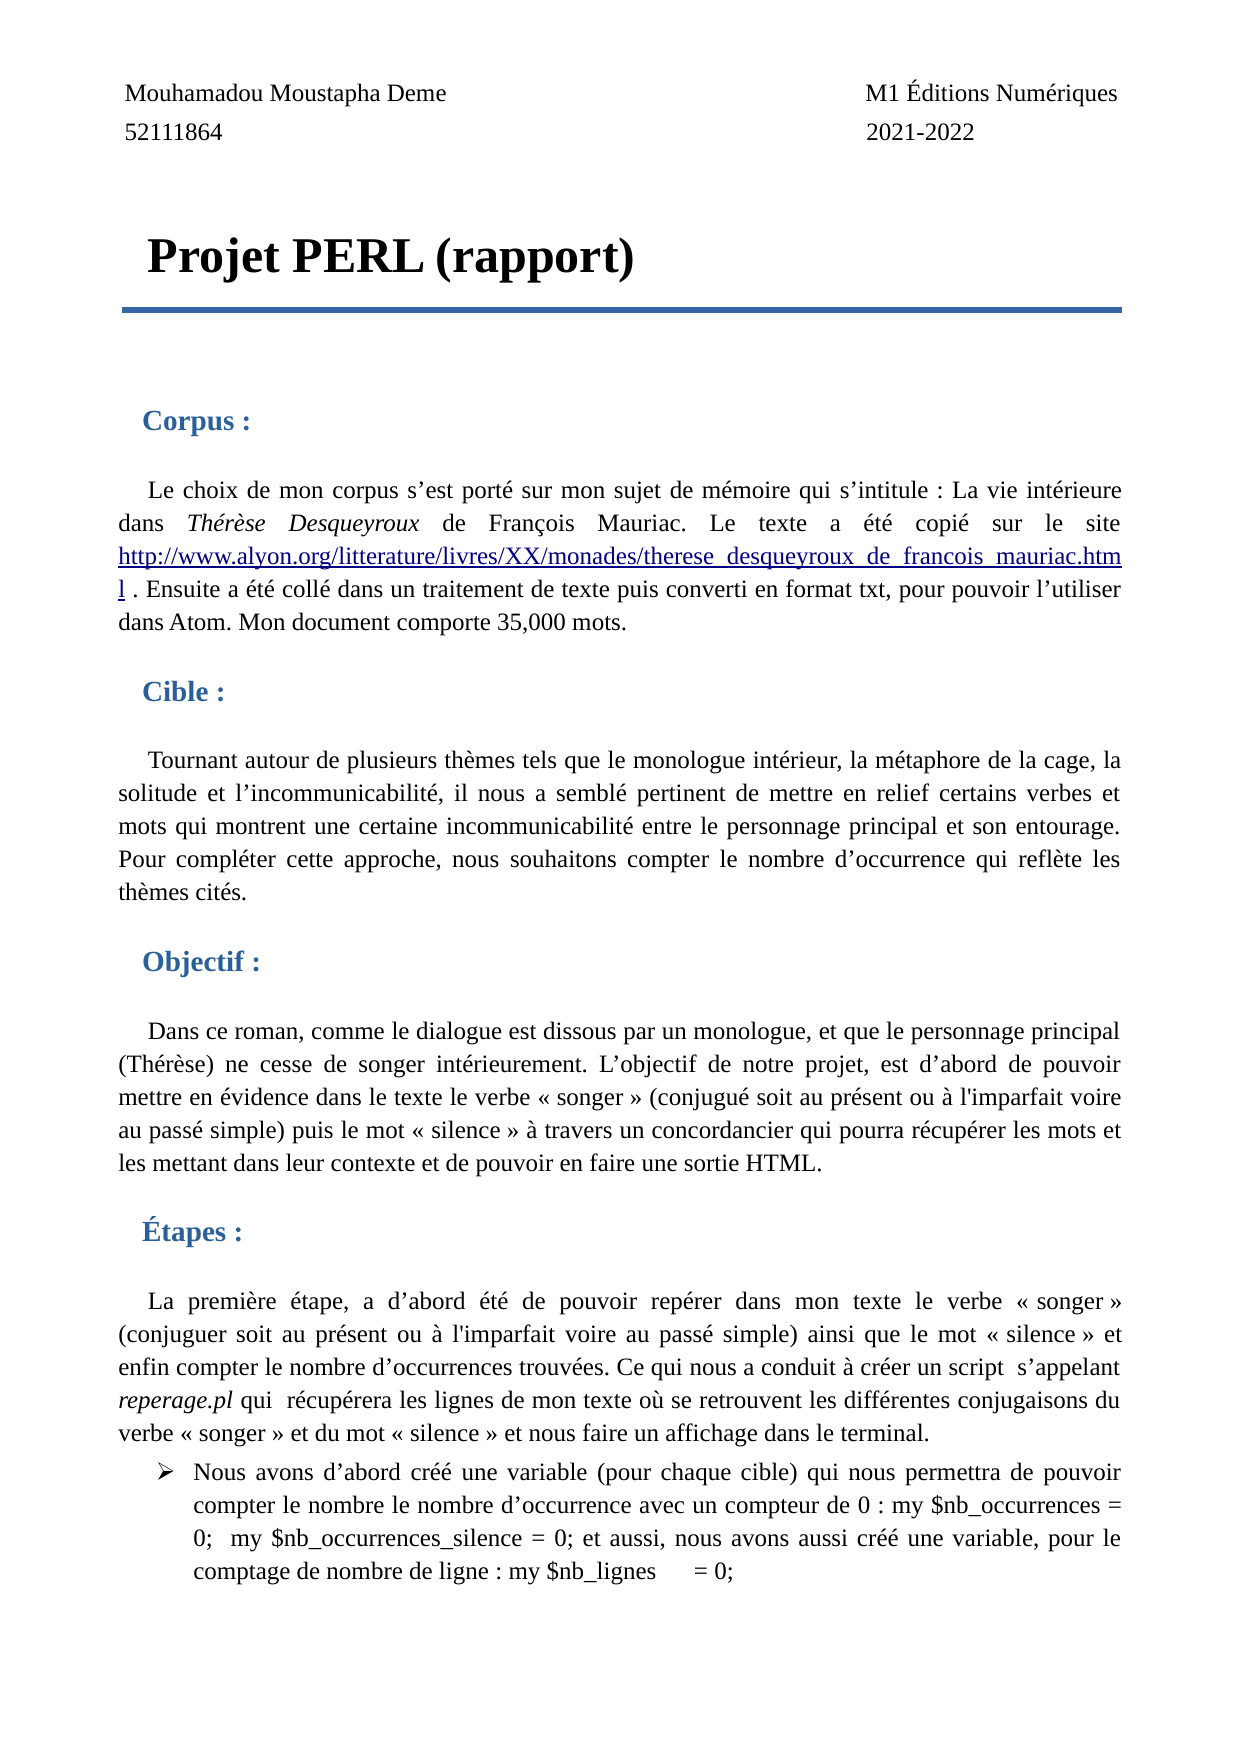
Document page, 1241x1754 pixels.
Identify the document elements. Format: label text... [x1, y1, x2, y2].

subtitle Étapes : [142, 1214, 1122, 1248]
text La première étape, a d’abord été de pouvoir repérer dans mon texte le verbe « songer » (conjuguer soit au présent ou à l'imparfait voire au passé simple) ainsi que le mot « silence » et enfin compter le nombre d’occurrences trouvées. Ce qui nous a conduit à créer un script s’appelant reperage.pl qui récupérera les lignes de mon texte où se retrouvent les différentes conjugaisons du verbe « songer » et du mot « silence » et nous faire un affichage dans le terminal. [118, 1286, 1122, 1447]
list Nous avons d’abord créé une variable (pour chaque cible) qui nous permettra de pouvoir compter le nombre le nombre d’occurrence avec un compteur de 0 : my $nb_occurrences = 0; my $nb_occurrences_silence = 0; et aussi, nous avons aussi créé une variable, pour le comptage de nombre de ligne : my $nb_lignes = 0; [156, 1457, 1122, 1585]
subtitle Objectif : [142, 944, 1122, 978]
text l . Ensuite a été collé dans un traitement de texte puis converti en format txt, pour pouvoir l’utiliser dans Atom. Mon document comporte 35,000 mots. [118, 568, 1122, 636]
text Dans ce roman, comme le dialogue est dissous par un monologue, et que le personnage principal (Thérèse) ne cesse de songer intérieurement. L’objectif de notre projet, est d’abord de pouvoir mettre en évidence dans le texte le verbe « songer » (conjugué soit au présent ou à l'imparfait voire au passé simple) puis le mot « silence » à travers un concordancier qui pourra récupérer les mots et les mettant dans leur contexte et de pouvoir en faire une sortie HTML. [118, 1016, 1122, 1177]
text Le choix de mon corpus s’est porté sur mon sujet de mémoire qui s’intitule : La vie intérieure dans Thérèse Desqueyroux de François Mauriac. Le texte a été copié sur le site http://www.alyon.org/litterature/livres/XX/monades/therese_desqueyroux_de_francois_mauriac.htm [118, 475, 1122, 566]
subtitle Corpus : [142, 403, 1122, 437]
subtitle Cible : [142, 674, 1122, 707]
text Projet PERL (rapport) [118, 226, 1122, 284]
text Tournant autour de plusieurs thèmes tels que le monologue intérieur, la métaphore de la cage, la solitude et l’incommunicabilité, il nous a semblé pertinent de mettre en relief certains verbes et mots qui montrent une certaine incommunicabilité entre le personnage principal et son entourage. Pour compléter cette approche, nous souhaitons compter le nombre d’occurrence qui reflète les thèmes cités. [118, 745, 1122, 906]
